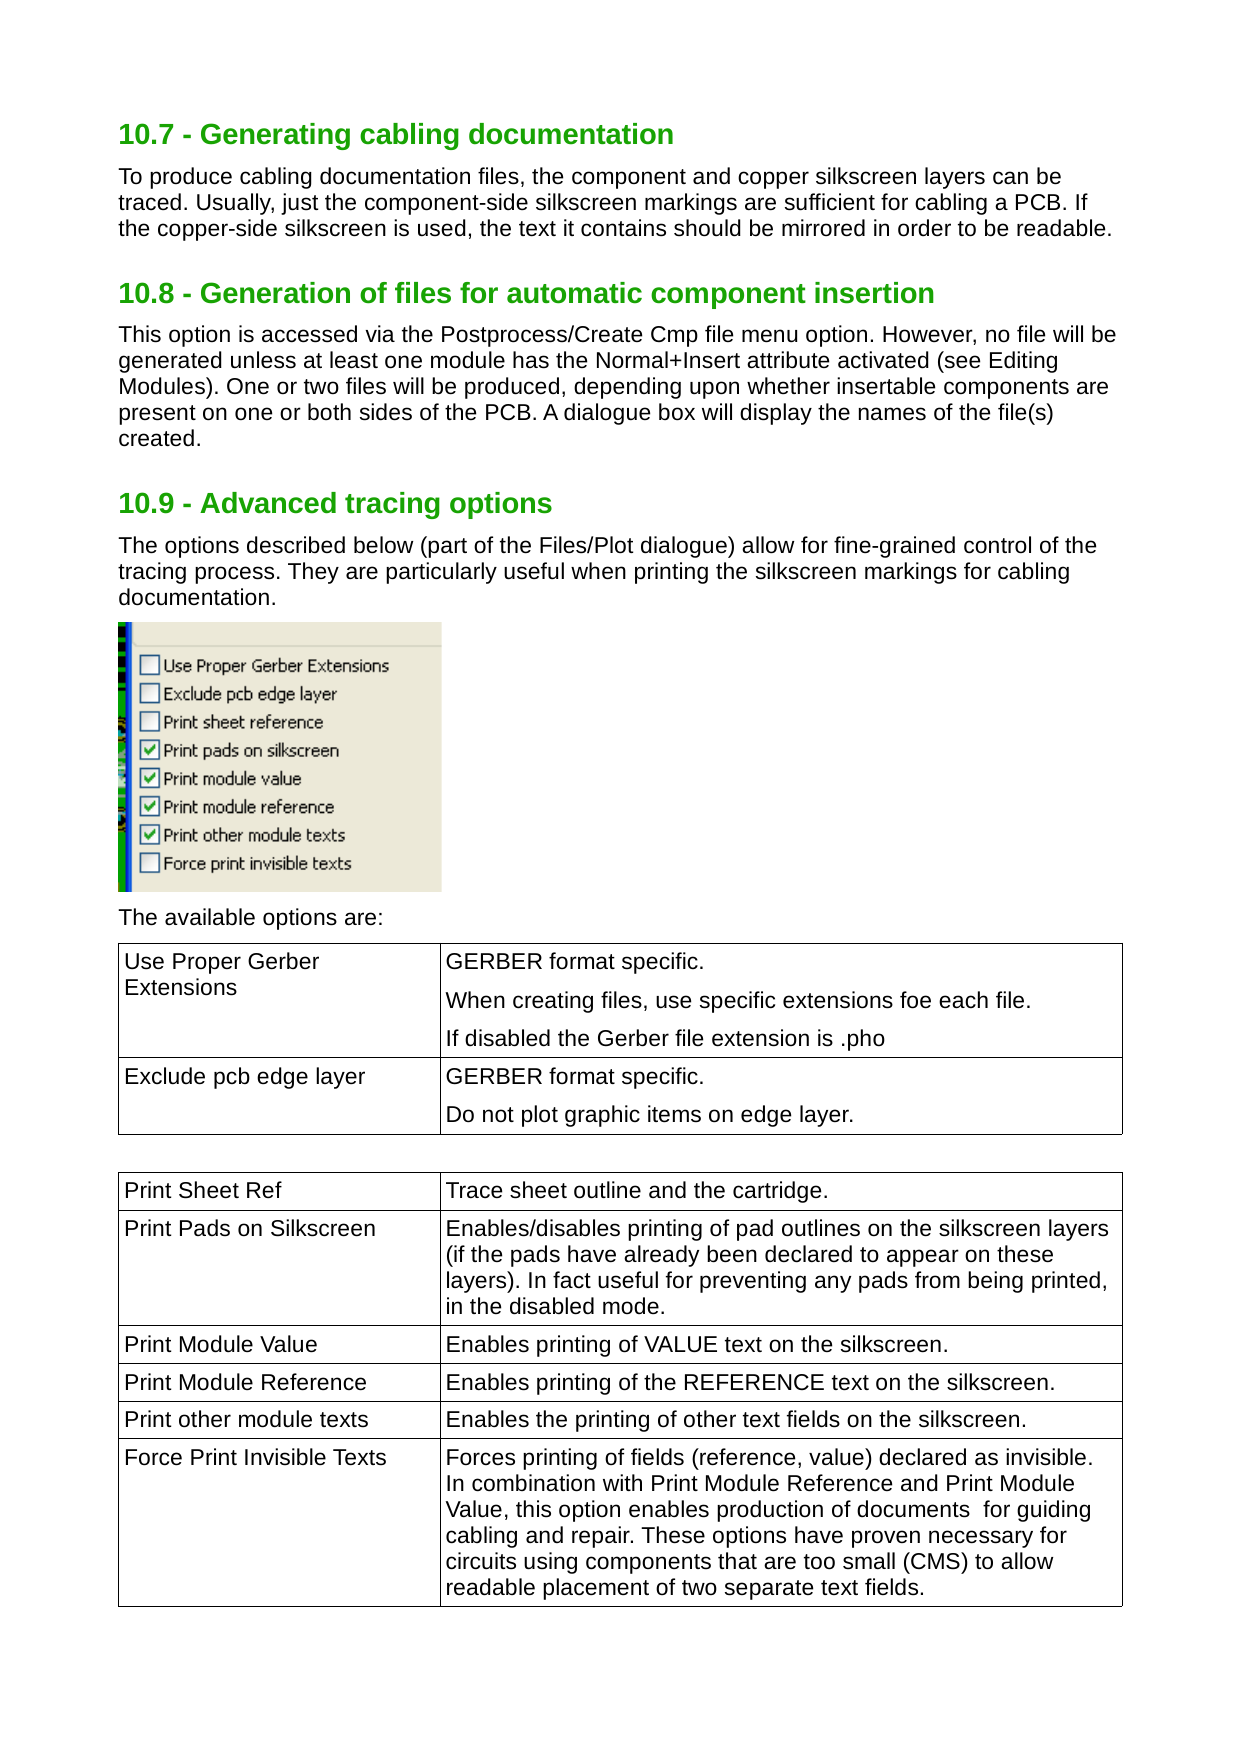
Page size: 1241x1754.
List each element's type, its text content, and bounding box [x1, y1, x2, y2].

text This option is accessed via the Postprocess/Create Cmp file menu option. However, no file will be generated unless at least one module has the Normal+Insert attribute activated (see Editing Modules). One or two files will be produced, depending upon whether insertable components are present on one or both sides of the PCB. A dialogue box will display the names of the file(s) created. [118, 322, 1122, 452]
table_cell GERBER format specific. Do not plot graphic items on edge layer. [441, 1058, 1122, 1133]
picture [118, 622, 442, 892]
table_cell Print other module texts [119, 1402, 440, 1438]
subtitle Generating cabling documentation [118, 118, 1122, 151]
table_header Use Proper Gerber Extensions [119, 944, 440, 1057]
text The available options are: [118, 904, 1122, 930]
subtitle Generation of files for automatic component insertion [118, 277, 1122, 309]
table_cell Forces printing of fields (reference, value) declared as invisible. In combination with Print Module Reference and Print Module Value, this option enables production of documents for guiding cabling and repair. These options have proven necessary for circuits using components that are too small (CMS) to allow readable placement of two separate text fields. [441, 1439, 1122, 1606]
subtitle Advanced tracing options [118, 487, 1122, 520]
text The options described below (part of the Files/Plot dialogue) allow for fine-grained control of the tracing process. They are particularly useful when printing the silkscreen markings for cabling documentation. [118, 532, 1122, 610]
table_cell Print Module Reference [119, 1364, 440, 1401]
table_header GERBER format specific. When creating files, use specific extensions foe each file. If disabled the Gerber file extension is .pho [441, 944, 1122, 1057]
text To produce cabling documentation files, the component and copper silkscreen layers can be traced. Usually, just the component-side silkscreen markings are sufficient for cabling a PCB. If the copper-side silkscreen is used, the text it contains should be mirrored in order to be readable. [118, 163, 1122, 241]
table_header Print Sheet Ref [119, 1173, 440, 1210]
table_header Trace sheet outline and the cartridge. [441, 1173, 1122, 1210]
table_cell Print Module Value [119, 1326, 440, 1363]
table_cell Exclude pcb edge layer [119, 1058, 440, 1133]
table_cell Enables printing of the REFERENCE text on the silkscreen. [441, 1364, 1122, 1401]
table_cell Enables/disables printing of pad outlines on the silkscreen layers (if the pads have already been declared to appear on these layers). In fact useful for preventing any pads from being printed, in the disabled mode. [441, 1211, 1122, 1325]
table_cell Print Pads on Silkscreen [119, 1211, 440, 1325]
table_cell Enables the printing of other text fields on the silkscreen. [441, 1402, 1122, 1438]
table_cell Force Print Invisible Texts [119, 1439, 440, 1606]
table_cell Enables printing of VALUE text on the silkscreen. [441, 1326, 1122, 1363]
